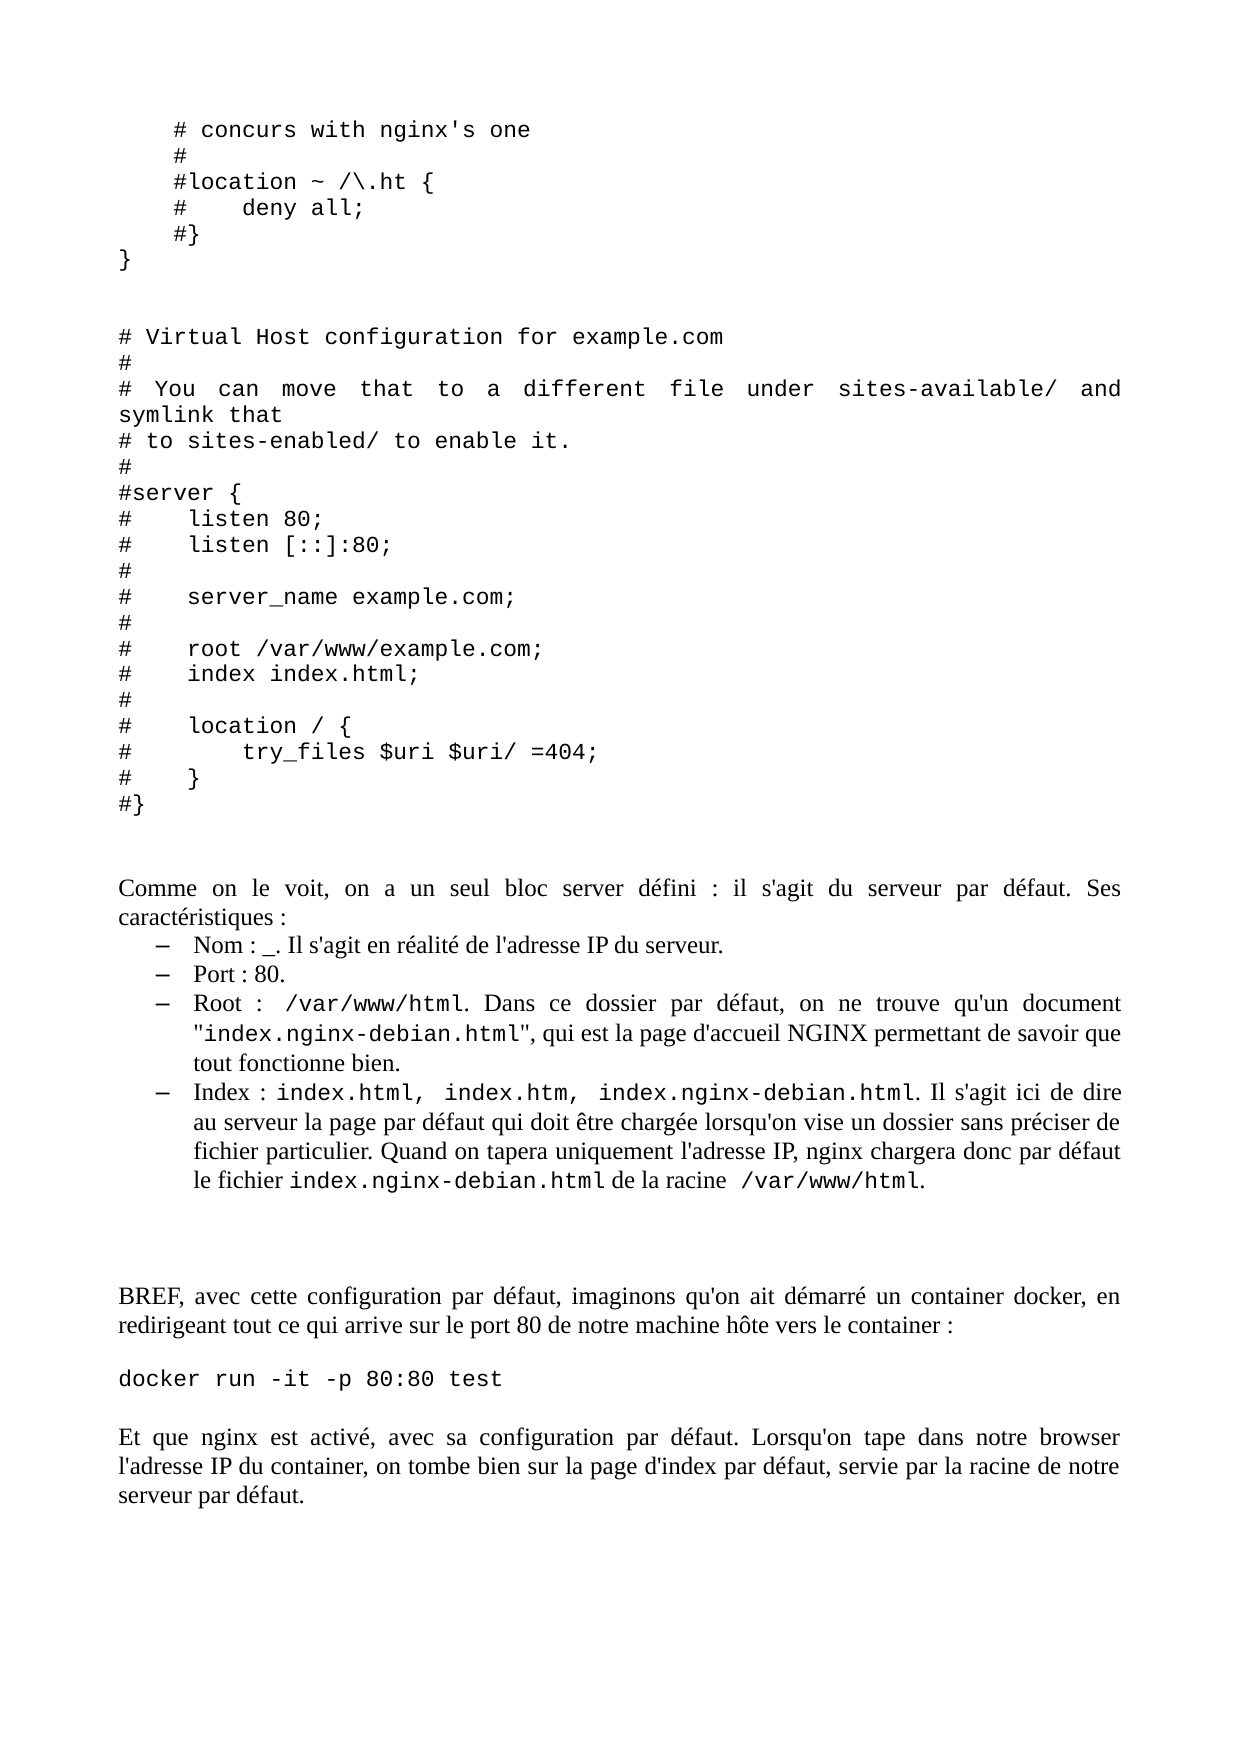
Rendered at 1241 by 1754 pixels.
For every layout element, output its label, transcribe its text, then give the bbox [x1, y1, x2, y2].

list Index : index.html, index.htm, index.nginx-debian.html. Il s'agit ici de dire au serveur la page par défaut qui doit être chargée lorsqu'on vise un dossier sans préciser de fichier particulier. Quand on tapera uniquement l'adresse IP, nginx chargera donc par défaut le fichier index.nginx-debian.html de la racine /var/www/html. [156, 1077, 1122, 1195]
text # listen [::]:80; [118, 533, 1122, 559]
text # [118, 559, 1122, 585]
text } [118, 248, 1122, 274]
text # You can move that to a different file under sites-available/ and symlink that [118, 377, 1122, 429]
text # concurs with nginx's one [118, 118, 1122, 144]
text # server_name example.com; [118, 585, 1122, 611]
list Nom : _. Il s'agit en réalité de l'adresse IP du serveur. [156, 931, 1122, 959]
text # location / { [118, 715, 1122, 741]
text #} [118, 222, 1122, 248]
text #location ~ /\.ht { [118, 170, 1122, 196]
text # deny all; [118, 196, 1122, 222]
text # try_files $uri $uri/ =404; [118, 741, 1122, 767]
text # root /var/www/example.com; [118, 637, 1122, 663]
text # [118, 611, 1122, 637]
text #server { [118, 481, 1122, 507]
text # [118, 455, 1122, 481]
text # Virtual Host configuration for example.com [118, 326, 1122, 352]
list Port : 80. [156, 959, 1122, 988]
text # index index.html; [118, 663, 1122, 689]
text docker run -it -p 80:80 test [118, 1368, 1122, 1394]
text # [118, 144, 1122, 170]
text BREF, avec cette configuration par défaut, imaginons qu'on ait démarré un container docker, en redirigeant tout ce qui arrive sur le port 80 de notre machine hôte vers le container : [118, 1281, 1122, 1339]
text # listen 80; [118, 507, 1122, 533]
text #} [118, 792, 1122, 818]
text # to sites-enabled/ to enable it. [118, 429, 1122, 455]
list Root : /var/www/html. Dans ce dossier par défaut, on ne trouve qu'un document "index.nginx-debian.html", qui est la page d'accueil NGINX permettant de savoir que tout fonctionne bien. [156, 988, 1122, 1077]
text Comme on le voit, on a un seul bloc server défini : il s'agit du serveur par défaut. Ses caractéristiques : [118, 873, 1122, 931]
text # [118, 352, 1122, 377]
text # [118, 689, 1122, 715]
text Et que nginx est activé, avec sa configuration par défaut. Lorsqu'on tape dans notre browser l'adresse IP du container, on tombe bien sur la page d'index par défaut, servie par la racine de notre serveur par défaut. [118, 1422, 1122, 1509]
text # } [118, 767, 1122, 792]
